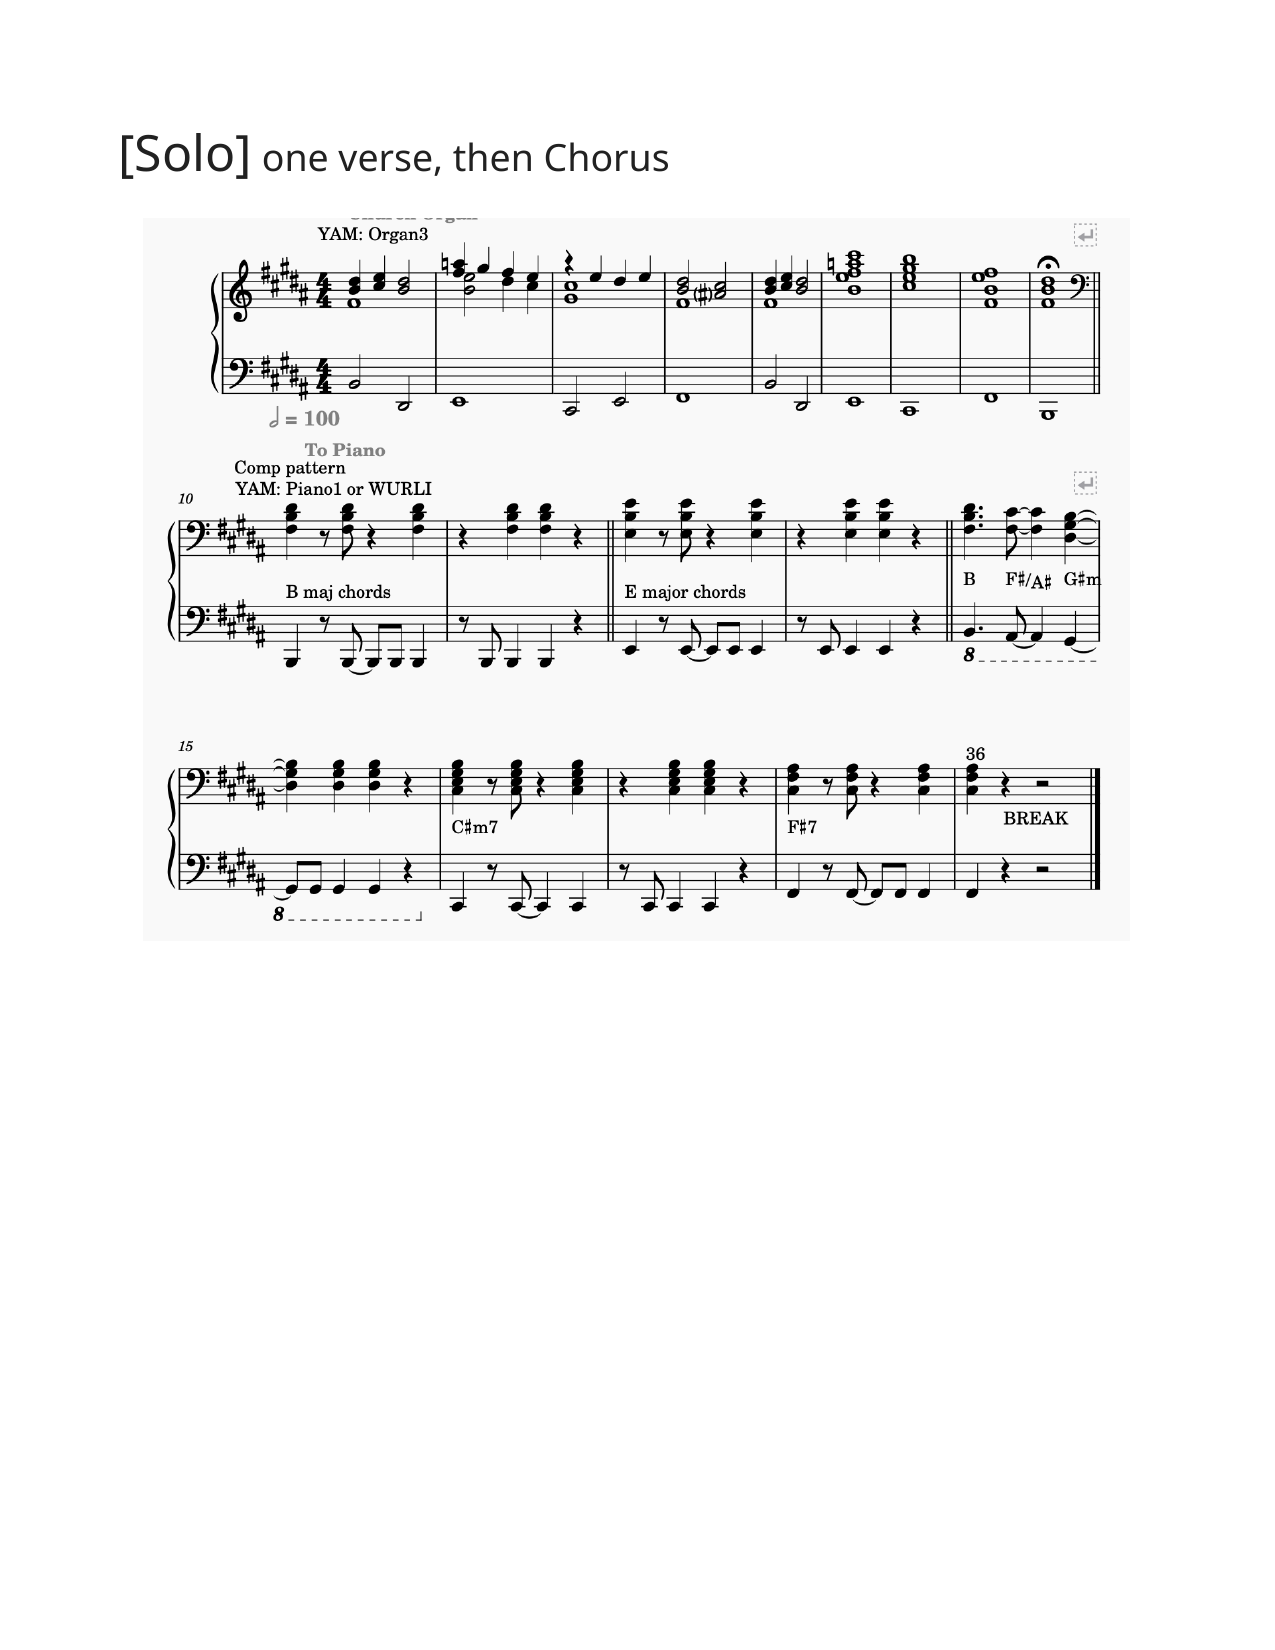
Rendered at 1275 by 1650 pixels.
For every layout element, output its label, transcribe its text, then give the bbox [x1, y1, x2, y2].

picture [143, 218, 1130, 941]
text [Solo] one verse, then Chorus [118, 118, 1157, 186]
